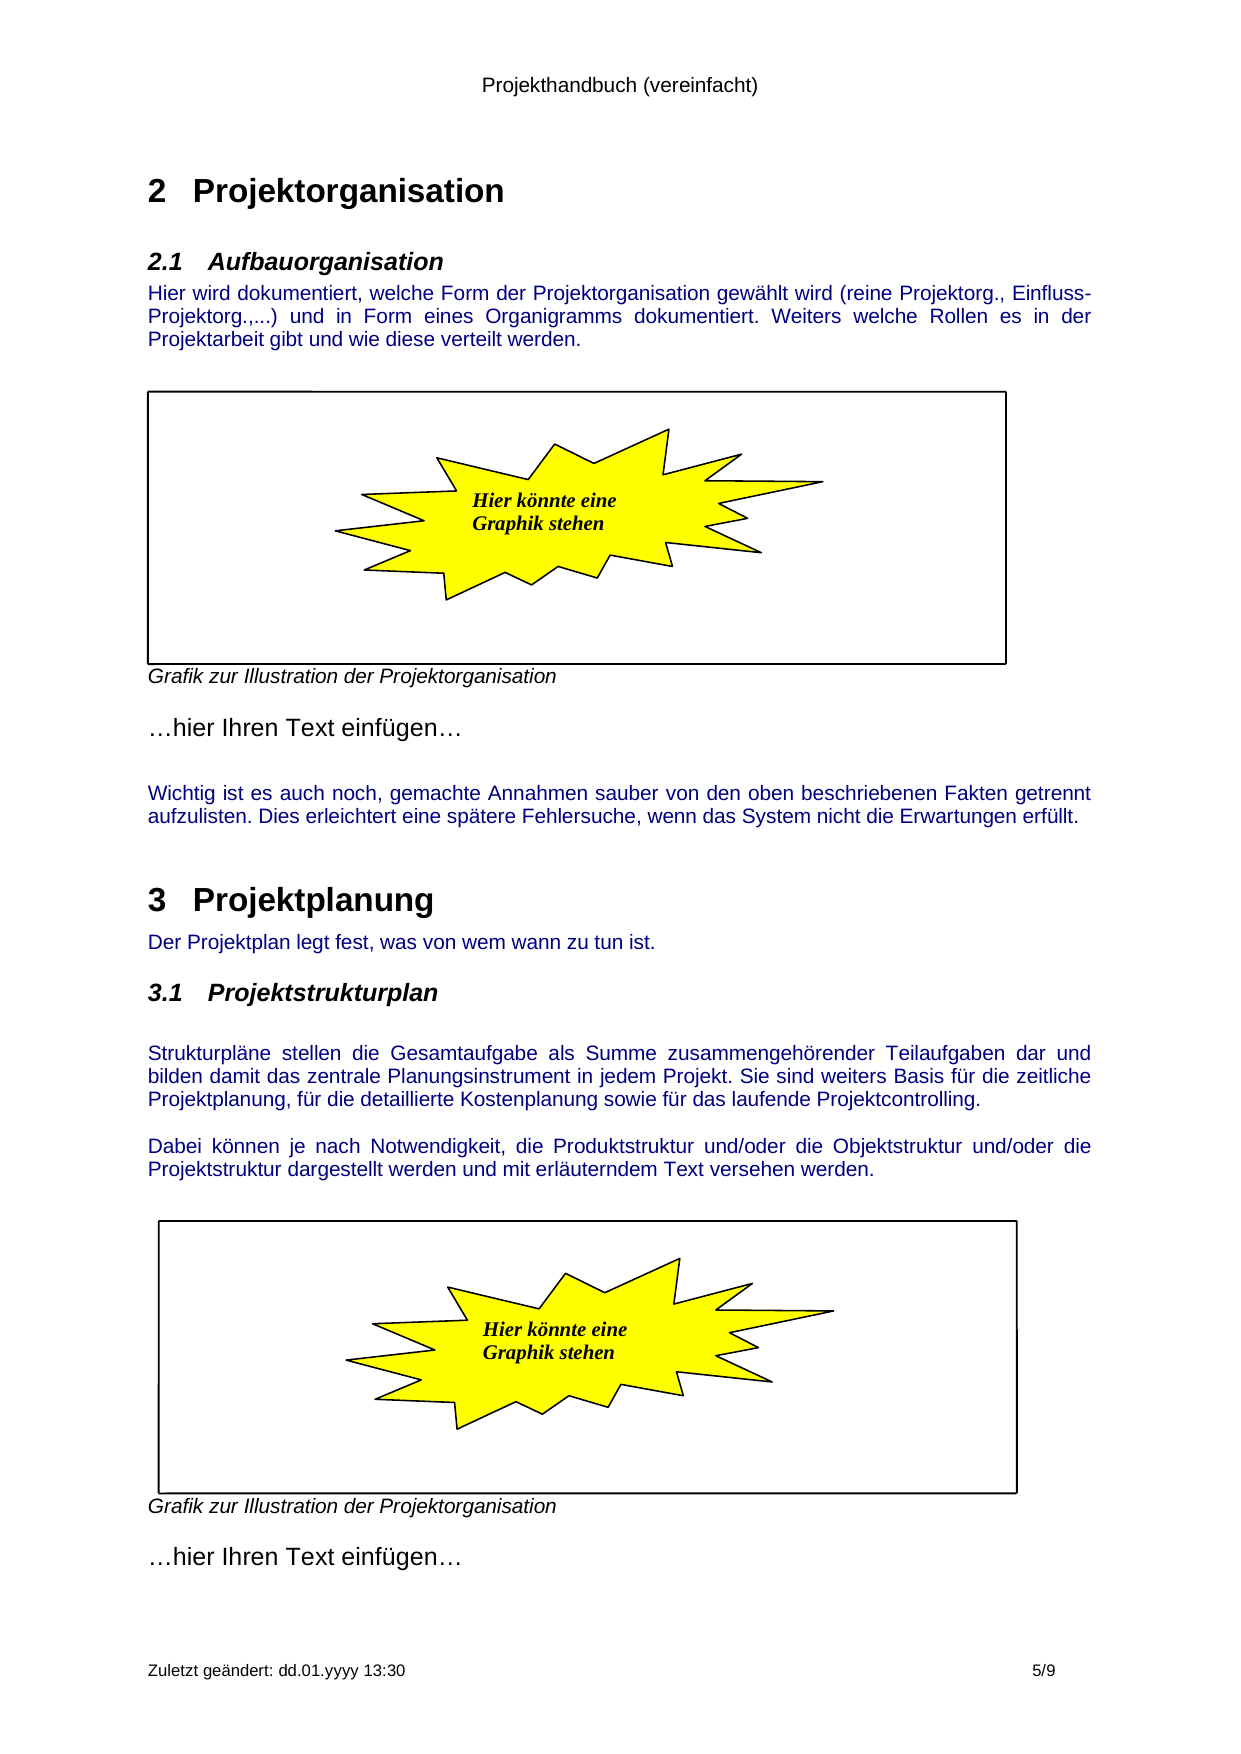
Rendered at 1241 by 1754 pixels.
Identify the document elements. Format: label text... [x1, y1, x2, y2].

text Hier wird dokumentiert, welche Form der Projektorganisation gewählt wird (reine Projektorg., Einfluss-Projektorg.,...) und in Form eines Organigramms dokumentiert. Weiters welche Rollen es in der Projektarbeit gibt und wie diese verteilt werden. [148, 281, 1092, 351]
text Grafik zur Illustration der Projektorganisation [148, 1221, 1092, 1518]
text Strukturpläne stellen die Gesamtaufgabe als Summe zusammengehörender Teilaufgaben dar und bilden damit das zentrale Planungsinstrument in jedem Projekt. Sie sind weiters Basis für die zeitliche Projektplanung, für die detaillierte Kostenplanung sowie für das laufende Projektcontrolling. [148, 1041, 1092, 1111]
subtitle Projektstrukturplan [148, 979, 1092, 1007]
text Der Projektplan legt fest, was von wem wann zu tun ist. [148, 931, 1092, 954]
text Wichtig ist es auch noch, gemachte Annahmen sauber von den oben beschriebenen Fakten getrennt aufzulisten. Dies erleichtert eine spätere Fehlersuche, wenn das System nicht die Erwartungen erfüllt. [148, 782, 1092, 828]
text …hier Ihren Text einfügen… [148, 1543, 1092, 1571]
text Dabei können je nach Notwendigkeit, die Produktstruktur und/oder die Objektstruktur und/oder die Projektstruktur dargestellt werden und mit erläuterndem Text versehen werden. [148, 1134, 1092, 1181]
text Grafik zur Illustration der Projektorganisation [148, 404, 1092, 688]
subtitle Projektplanung [148, 881, 1092, 918]
subtitle Aufbauorganisation [148, 247, 1092, 275]
subtitle Projektorganisation [148, 173, 1092, 210]
text …hier Ihren Text einfügen… [148, 713, 1092, 741]
